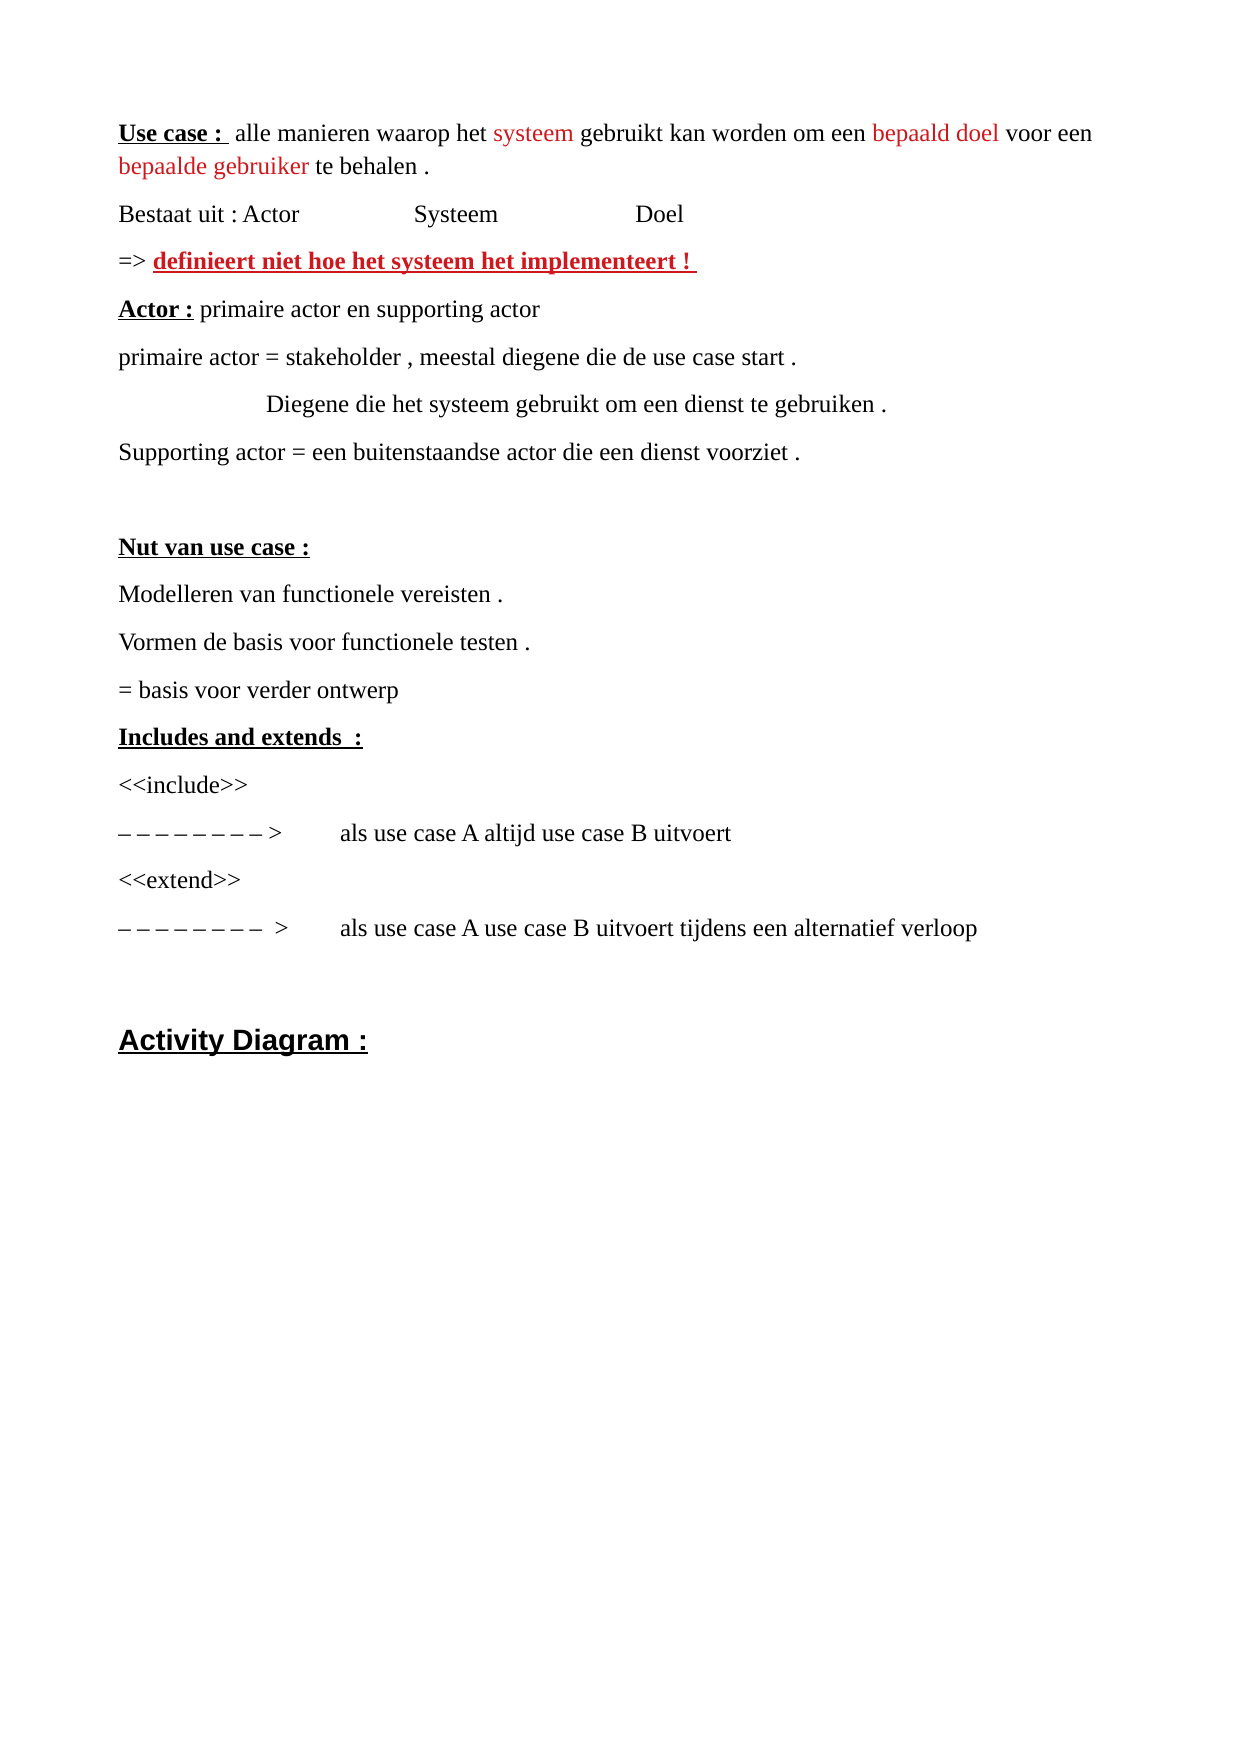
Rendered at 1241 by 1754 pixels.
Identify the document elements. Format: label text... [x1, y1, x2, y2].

text = basis voor verder ontwerp [118, 675, 1122, 703]
text Vormen de basis voor functionele testen . [118, 627, 1122, 656]
text primaire actor = stakeholder , meestal diegene die de use case start . [118, 342, 1122, 370]
text => definieert niet hoe het systeem het implementeert ! [118, 246, 1122, 275]
text <<extend>> [118, 865, 1122, 894]
text Diegene die het systeem gebruikt om een dienst te gebruiken . [118, 389, 1122, 418]
text Bestaat uit : Actor Systeem Doel [118, 199, 1122, 227]
text Nut van use case : [118, 532, 1122, 561]
text – – – – – – – – > als use case A use case B uitvoert tijdens een alternatief verloop [118, 913, 1122, 942]
text Modelleren van functionele vereisten . [118, 579, 1122, 608]
text Use case : alle manieren waarop het systeem gebruikt kan worden om een bepaald doel voor een bepaalde gebruiker te behalen . [118, 118, 1122, 180]
text <<include>> [118, 770, 1122, 799]
subtitle Activity Diagram : [118, 1023, 1122, 1056]
text Supporting actor = een buitenstaandse actor die een dienst voorziet . [118, 437, 1122, 466]
text Actor : primaire actor en supporting actor [118, 294, 1122, 323]
text – – – – – – – – > als use case A altijd use case B uitvoert [118, 818, 1122, 846]
text Includes and extends : [118, 722, 1122, 751]
